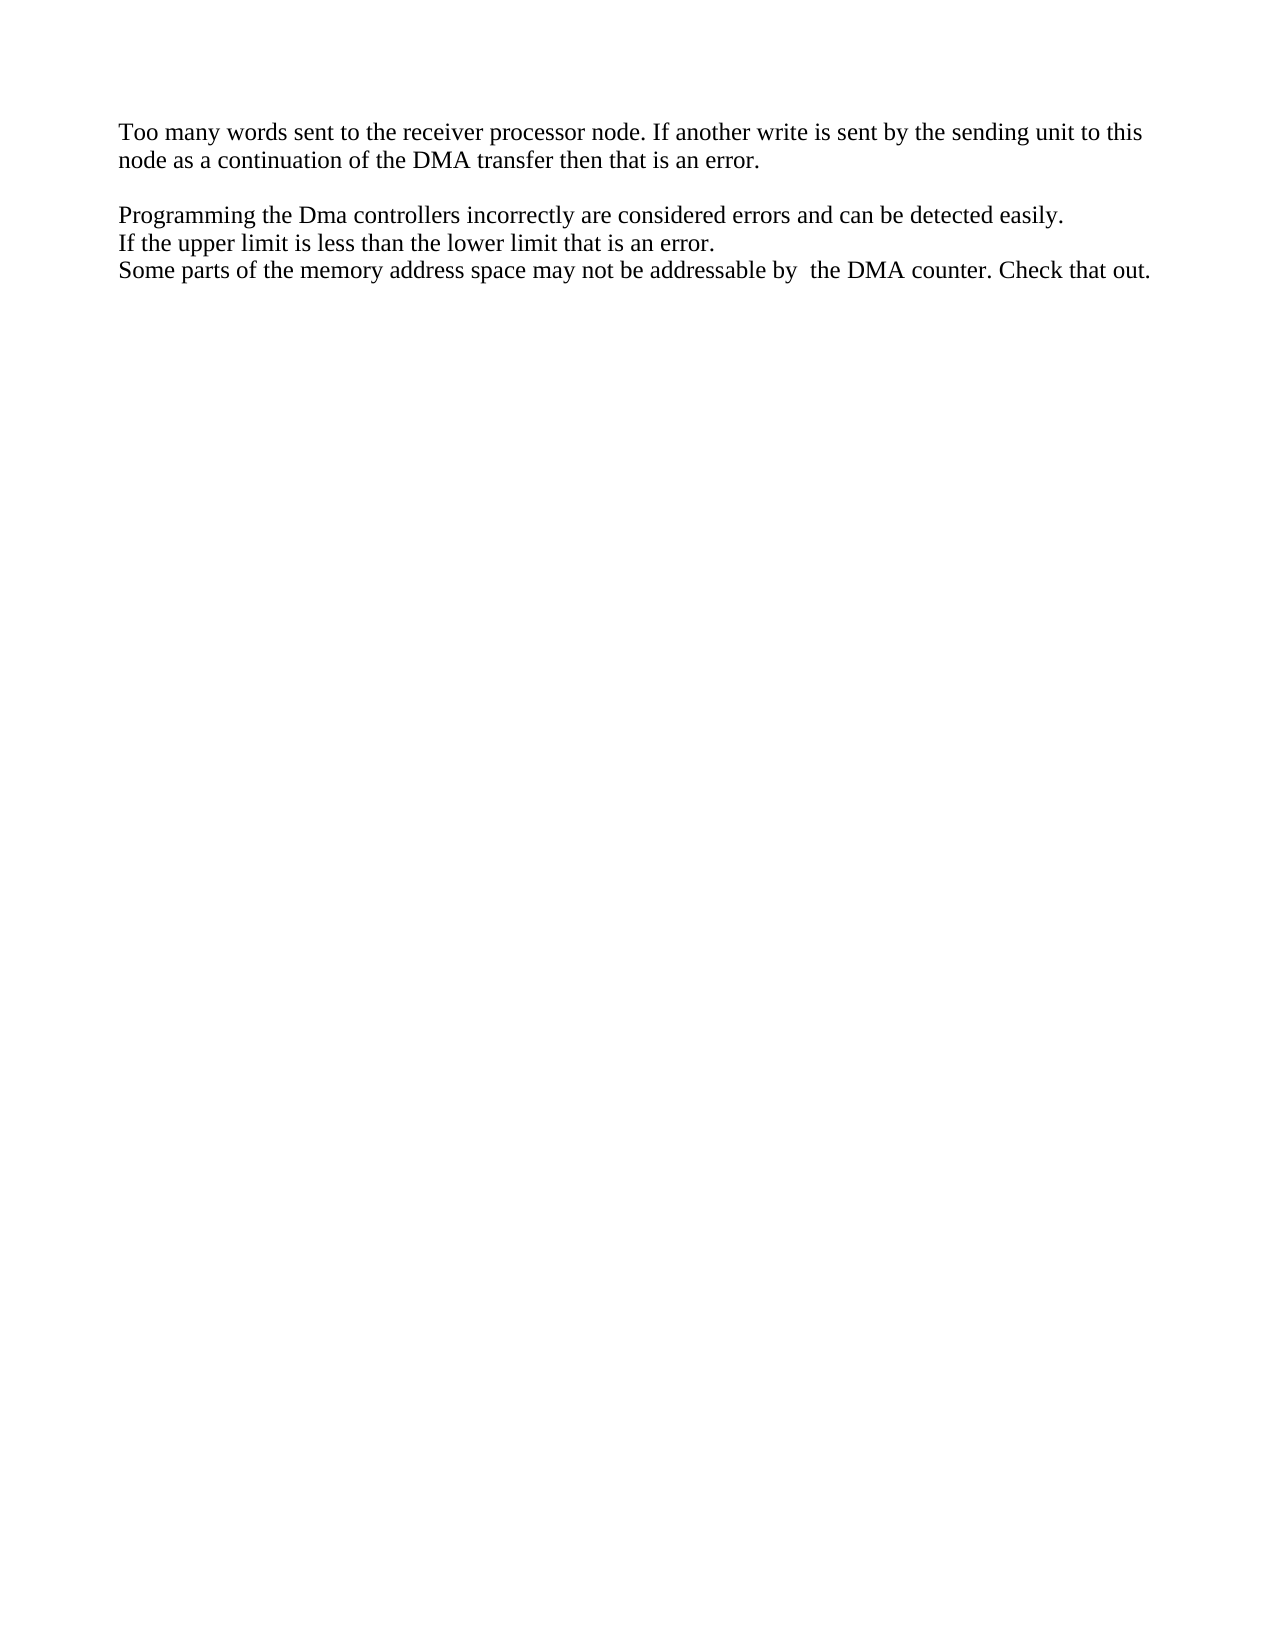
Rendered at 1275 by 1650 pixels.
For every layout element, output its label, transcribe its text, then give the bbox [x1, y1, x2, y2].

text Too many words sent to the receiver processor node. If another write is sent by the sending unit to this node as a continuation of the DMA transfer then that is an error. [118, 118, 1157, 173]
text Programming the Dma controllers incorrectly are considered errors and can be detected easily. [118, 201, 1157, 229]
text Some parts of the memory address space may not be addressable by the DMA counter. Check that out. [118, 257, 1157, 284]
text If the upper limit is less than the lower limit that is an error. [118, 229, 1157, 257]
